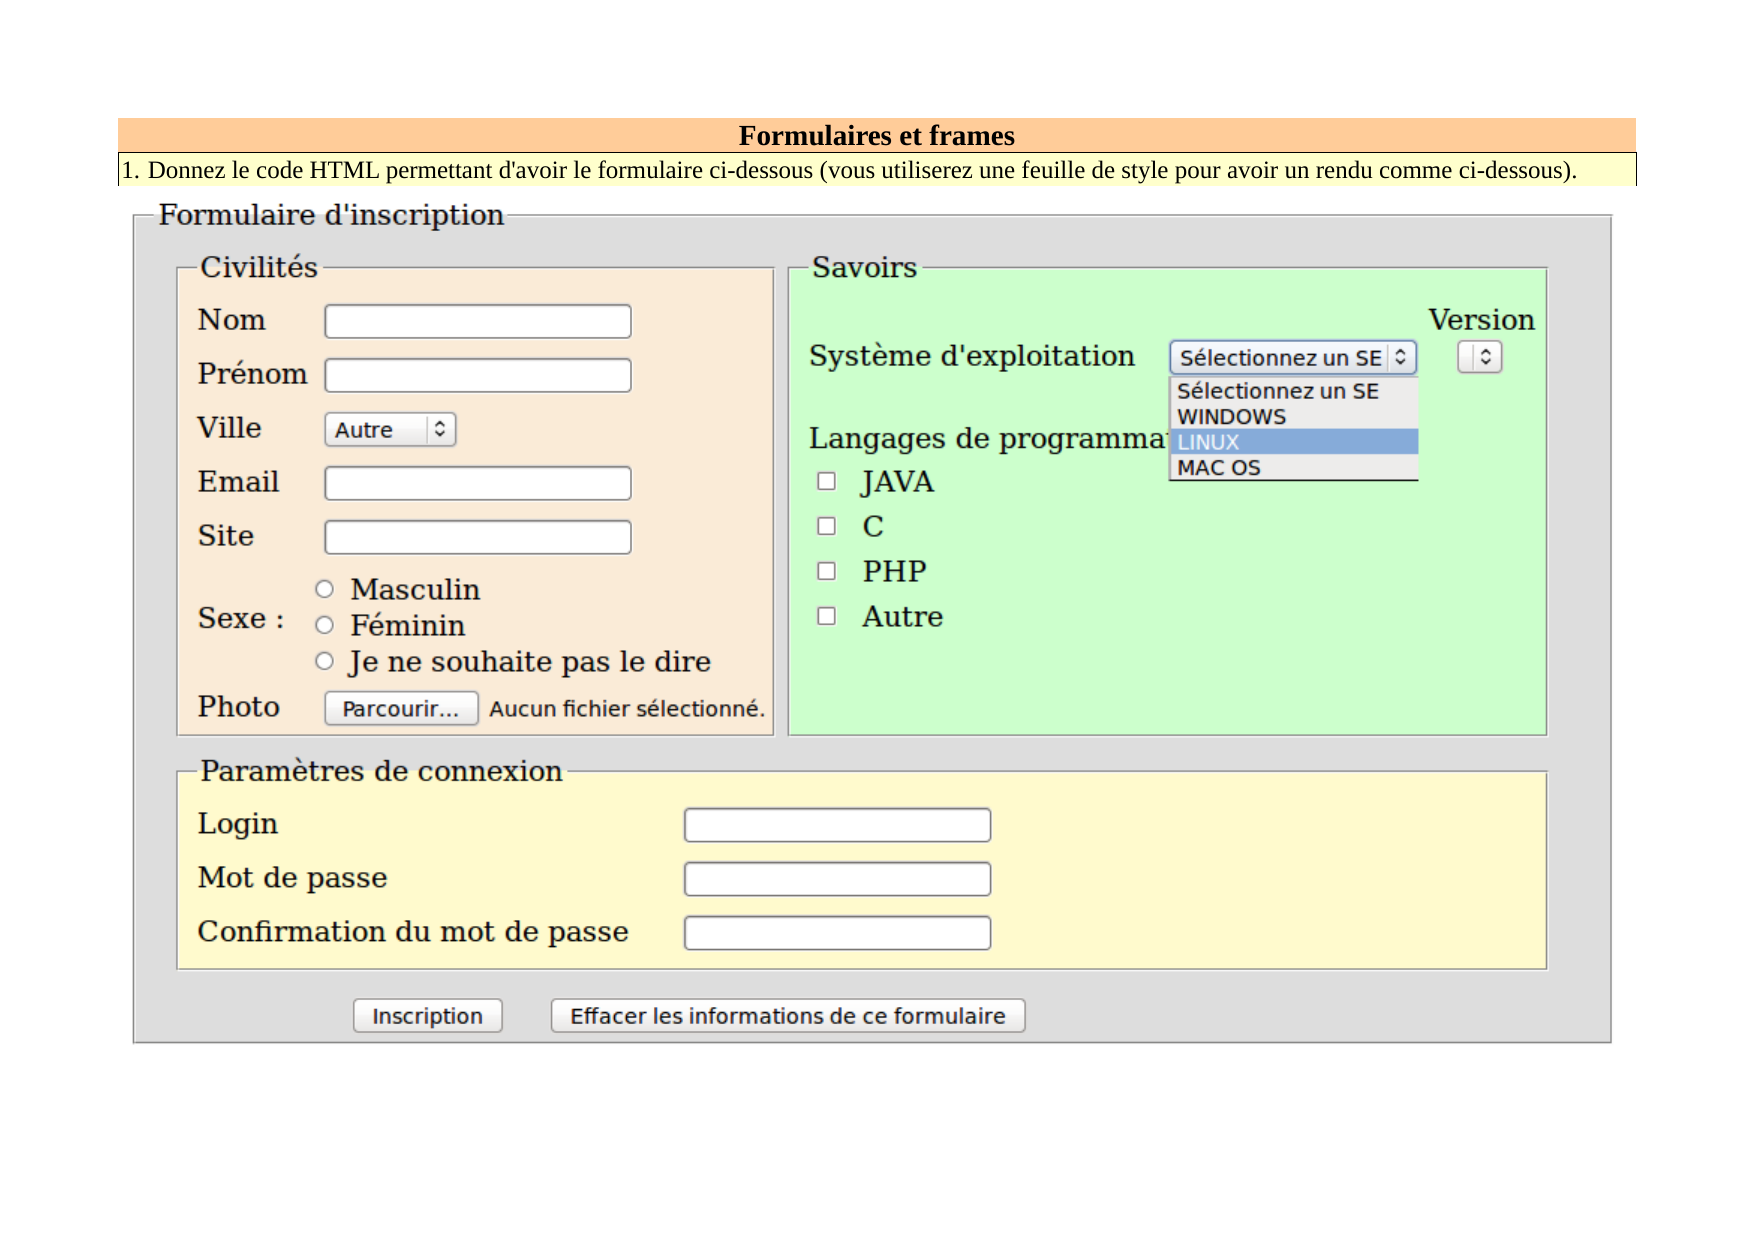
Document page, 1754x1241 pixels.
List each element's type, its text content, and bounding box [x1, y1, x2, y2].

text Formulaires et frames [118, 118, 1636, 152]
list Donnez le code HTML permettant d'avoir le formulaire ci-dessous (vous utiliserez une feuille de style pour avoir un rendu comme ci-dessous). [119, 153, 1636, 186]
picture [118, 186, 1636, 1066]
